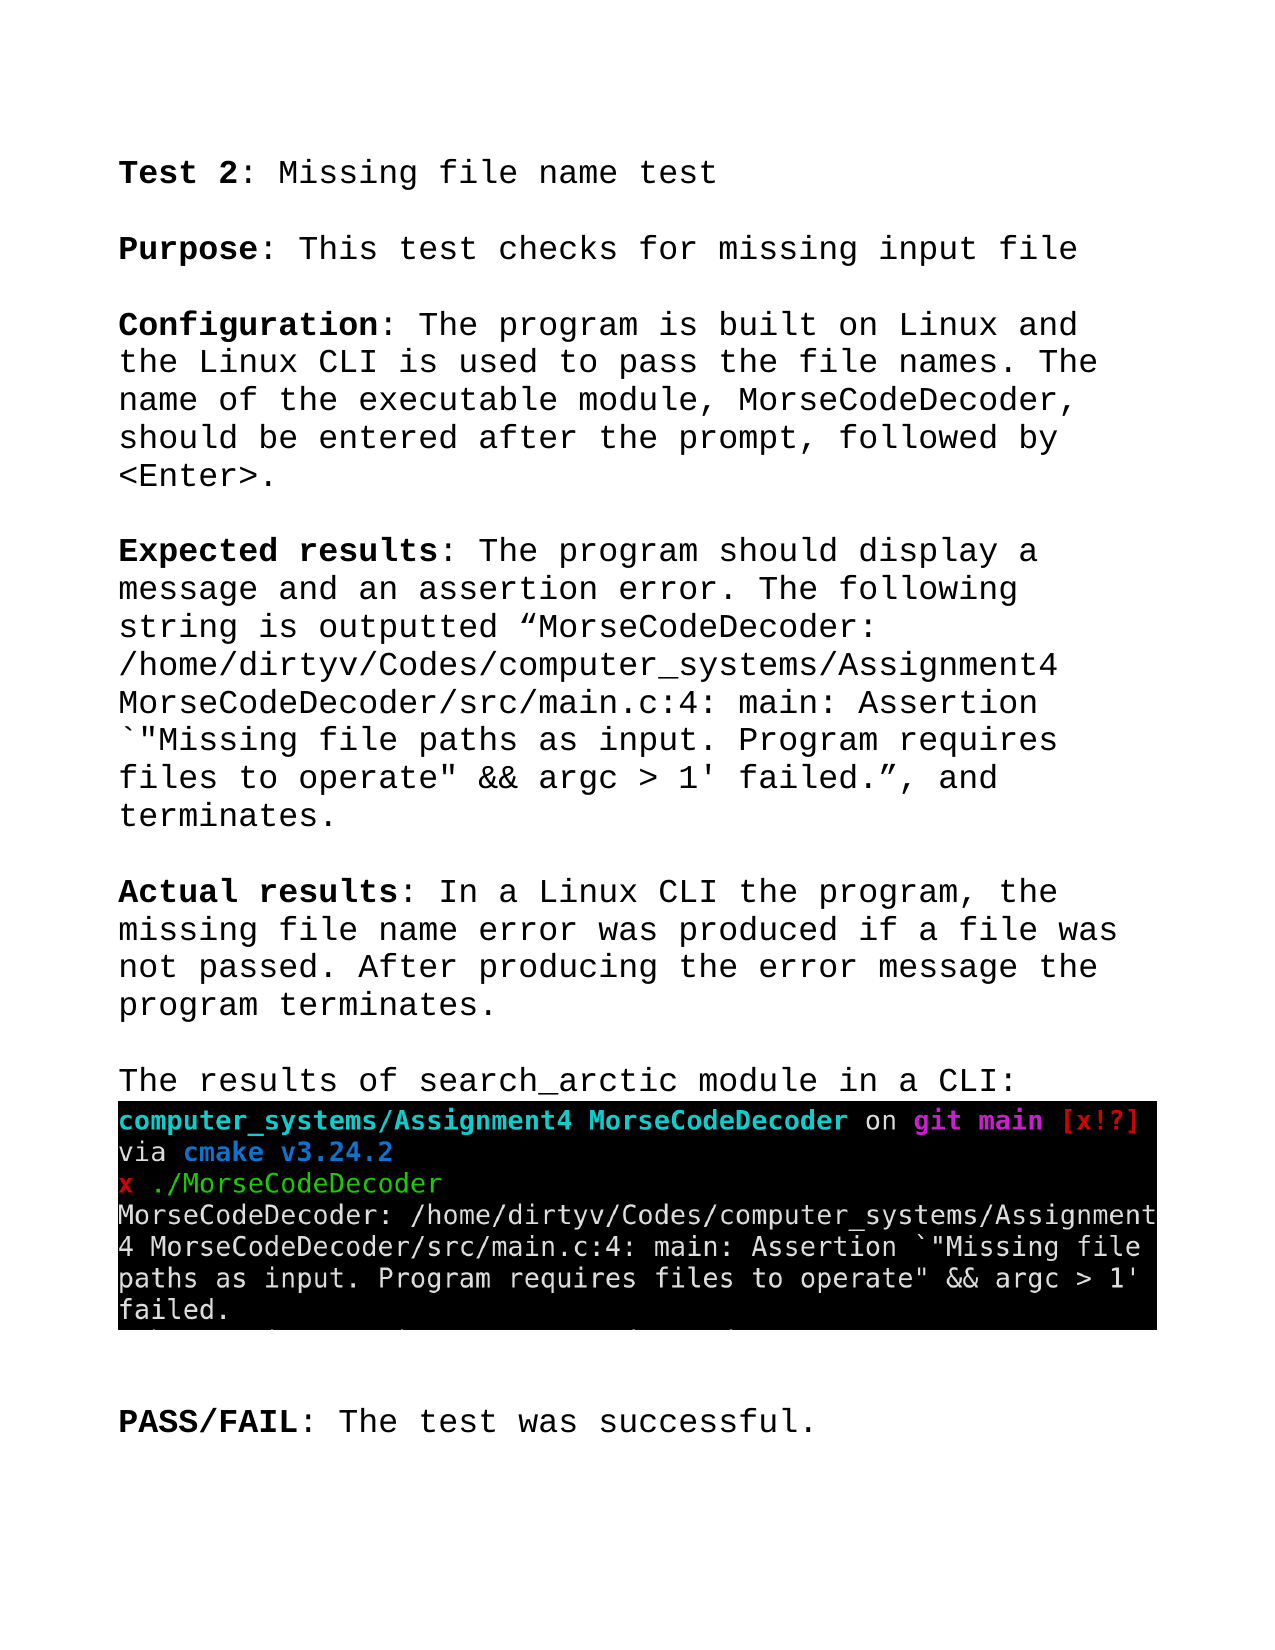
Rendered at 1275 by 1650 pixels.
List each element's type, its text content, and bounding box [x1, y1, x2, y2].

text Actual results: In a Linux CLI the program, the missing file name error was produced if a file was not passed. After producing the error message the program terminates. [118, 874, 1157, 1026]
text The results of search_arctic module in a CLI: [118, 1063, 1157, 1101]
text Expected results: The program should display a message and an assertion error. The following string is outputted “MorseCodeDecoder: /home/dirtyv/Codes/computer_systems/Assignment4 MorseCodeDecoder/src/main.c:4: main: Assertion `"Missing file paths as input. Program requires files to operate" && argc > 1' failed.”, and terminates. [118, 534, 1157, 837]
text Configuration: The program is built on Linux and the Linux CLI is used to pass the file names. The name of the executable module, MorseCodeDecoder, should be entered after the prompt, followed by <Enter>. [118, 307, 1157, 496]
text Purpose: This test checks for missing input file [118, 232, 1157, 269]
picture [118, 1101, 1157, 1330]
text PASS/FAIL: The test was successful. [118, 1405, 1157, 1443]
text Test 2: Missing file name test [118, 156, 1157, 194]
